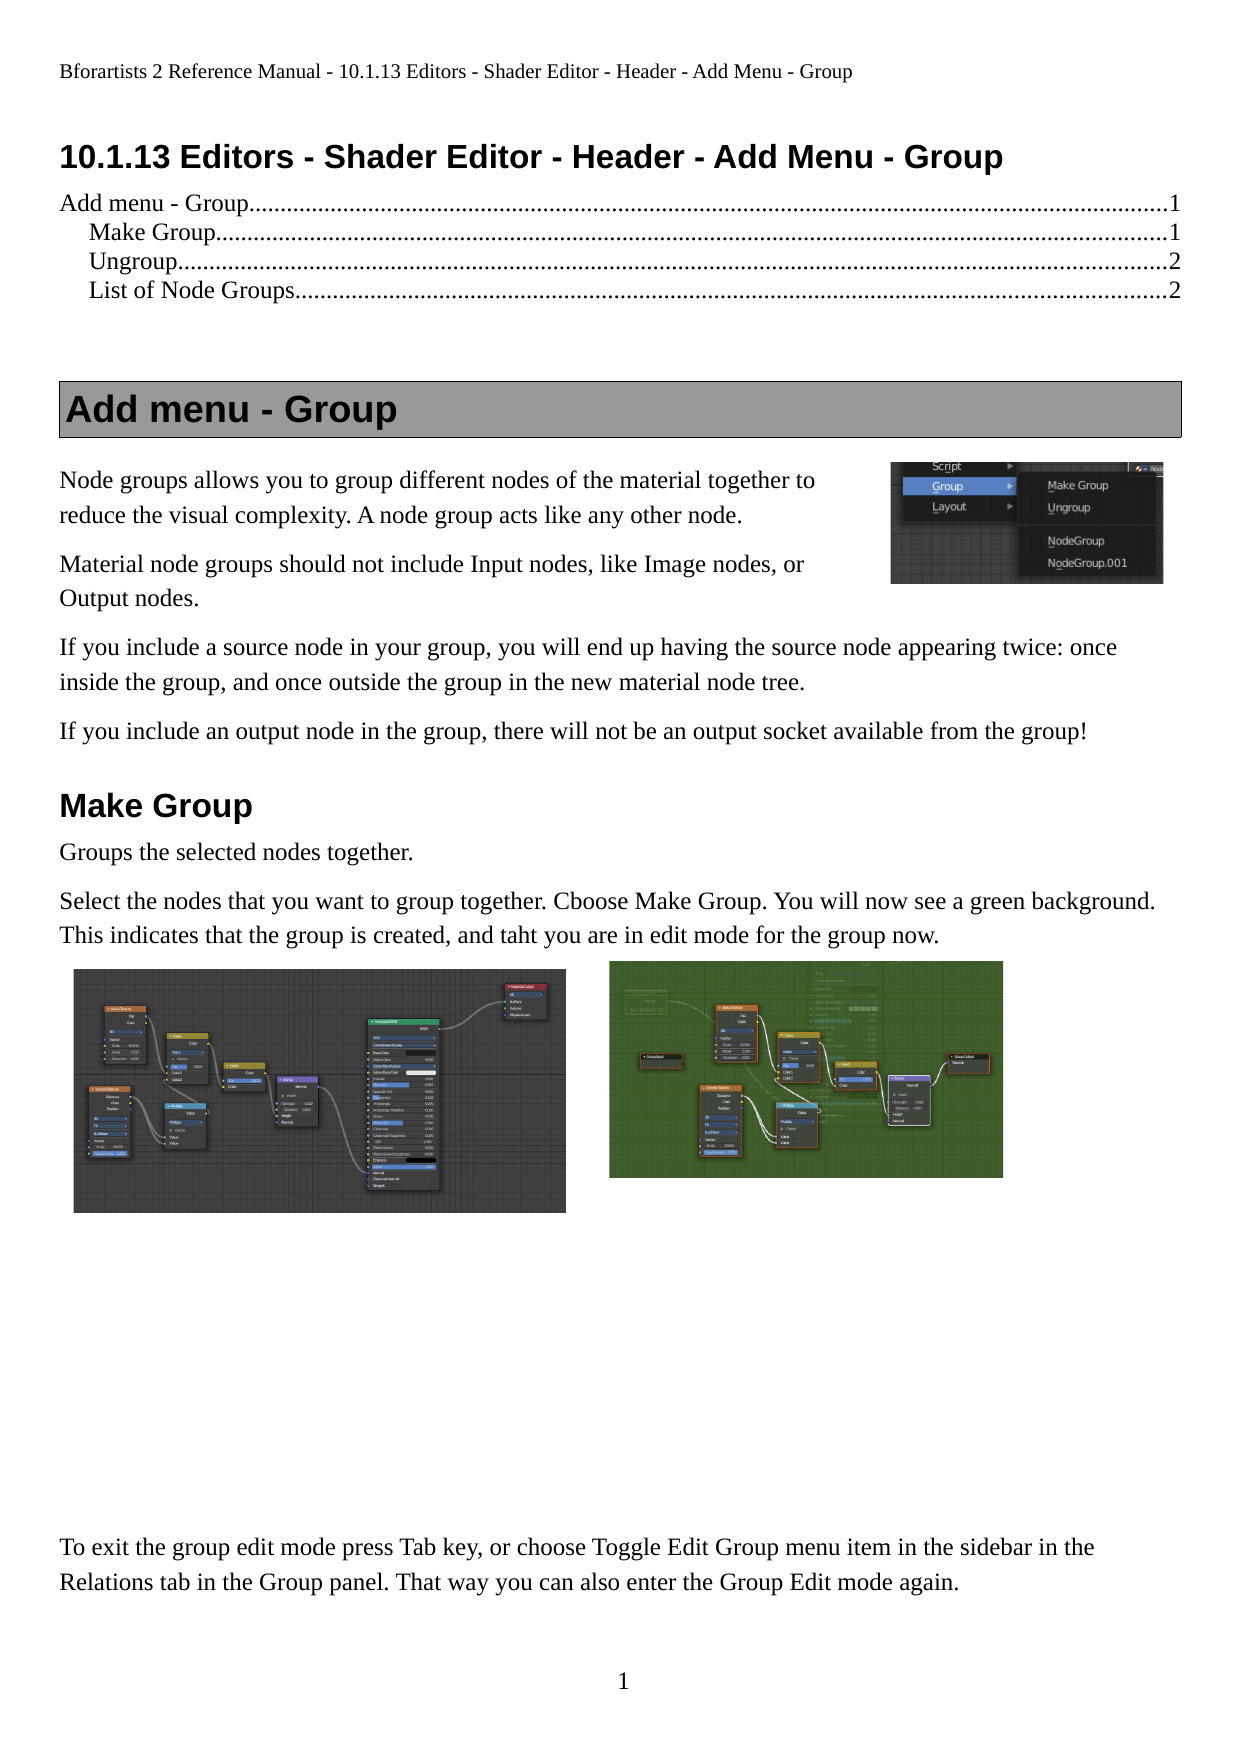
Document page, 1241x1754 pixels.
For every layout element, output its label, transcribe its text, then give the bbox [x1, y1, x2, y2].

text If you include an output node in the group, there will not be an output socket available from the group! [59, 716, 1181, 745]
text Add menu - Group 1 [59, 188, 1181, 217]
text Ungroup 2 [88, 246, 1181, 275]
picture [890, 462, 1164, 584]
text Make Group 1 [88, 217, 1181, 246]
text Node groups allows you to group different nodes of the material together to reduce the visual complexity. A node group acts like any other node. [59, 465, 890, 529]
text Select the nodes that you want to group together. Cboose Make Group. You will now see a green background. This indicates that the group is created, and taht you are in edit mode for the group now. [59, 886, 1181, 949]
subtitle 10.1.13 Editors - Shader Editor - Header - Add Menu - Group [59, 138, 1181, 176]
subtitle Make Group [59, 786, 1181, 824]
text To exit the group edit mode press Tab key, or choose Toggle Edit Group menu item in the sidebar in the Relations tab in the Group panel. That way you can also enter the Group Edit mode again. [59, 1532, 1181, 1596]
table_header Add menu - Group [60, 382, 1181, 437]
text Groups the selected nodes together. [59, 837, 1181, 866]
picture [609, 961, 1004, 1178]
text List of Node Groups 2 [88, 275, 1181, 303]
picture [73, 969, 566, 1213]
text Material node groups should not include Input nodes, like Image nodes, or Output nodes. [59, 549, 1181, 612]
text If you include a source node in your group, you will end up having the source node appearing twice: once inside the group, and once outside the group in the new material node tree. [59, 632, 1181, 696]
